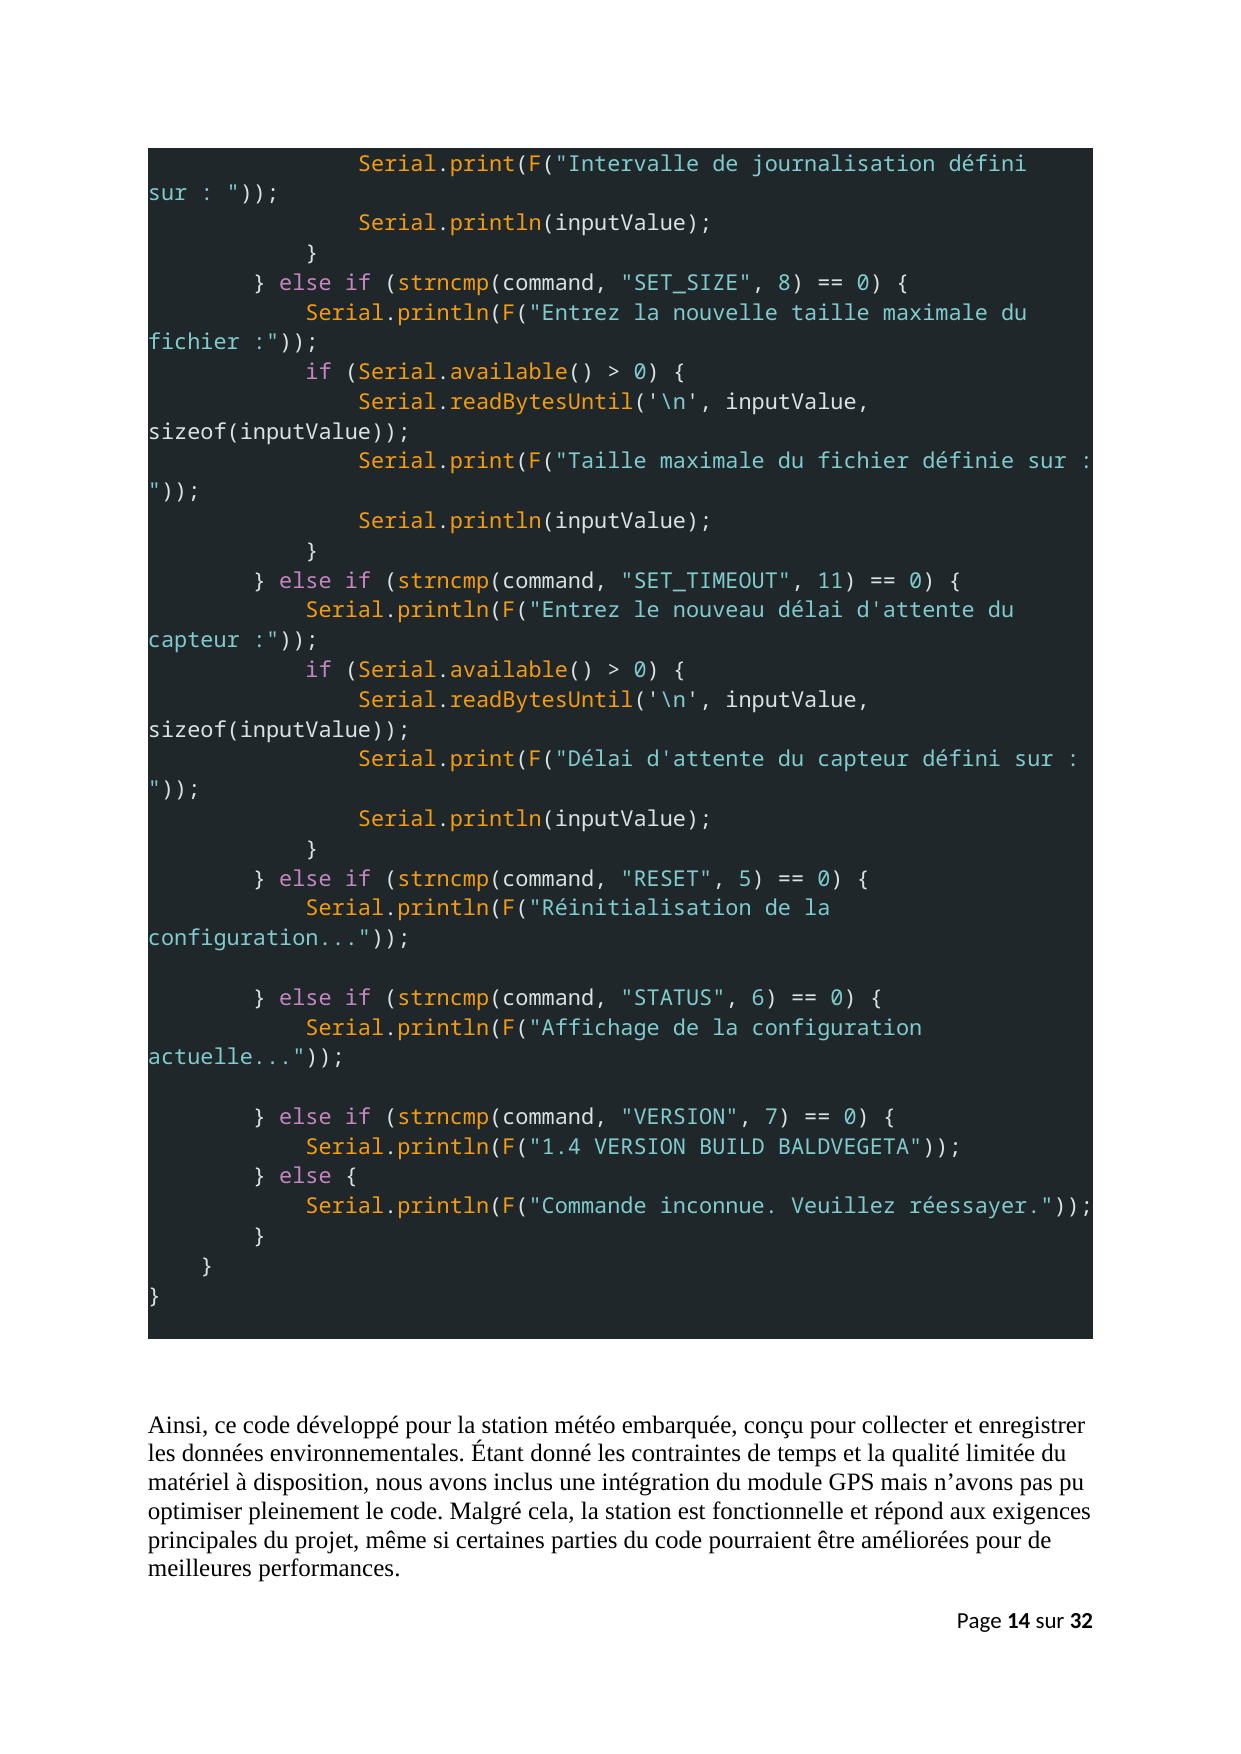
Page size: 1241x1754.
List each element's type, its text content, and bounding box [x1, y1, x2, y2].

text Serial.println(F("Commande inconnue. Veuillez réessayer.")); [148, 1190, 1093, 1220]
text Serial.println(F("1.4 VERSION BUILD BALDVEGETA")); [148, 1131, 1093, 1161]
text Serial.println(F("Réinitialisation de la configuration...")); [148, 892, 1093, 952]
text Serial.println(inputValue); [148, 803, 1093, 833]
text } [148, 237, 1093, 267]
text Serial.readBytesUntil('\n', inputValue, sizeof(inputValue)); [148, 684, 1093, 743]
text } [148, 535, 1093, 565]
text Serial.print(F("Intervalle de journalisation défini sur : ")); [148, 148, 1093, 207]
text } else if (strncmp(command, "STATUS", 6) == 0) { [148, 982, 1093, 1012]
text } [148, 1250, 1093, 1280]
text } else if (strncmp(command, "SET_TIMEOUT", 11) == 0) { [148, 565, 1093, 594]
text Serial.println(inputValue); [148, 207, 1093, 237]
text } else if (strncmp(command, "VERSION", 7) == 0) { [148, 1101, 1093, 1131]
text Ainsi, ce code développé pour la station météo embarquée, conçu pour collecter et enregistrer les données environnementales. Étant donné les contraintes de temps et la qualité limitée du matériel à disposition, nous avons inclus une intégration du module GPS mais n’avons pas pu optimiser pleinement le code. Malgré cela, la station est fonctionnelle et répond aux exigences principales du projet, même si certaines parties du code pourraient être améliorées pour de meilleures performances. [148, 1410, 1093, 1582]
text Serial.readBytesUntil('\n', inputValue, sizeof(inputValue)); [148, 386, 1093, 446]
text } else if (strncmp(command, "RESET", 5) == 0) { [148, 863, 1093, 892]
text if (Serial.available() > 0) { [148, 356, 1093, 386]
text Serial.print(F("Délai d'attente du capteur défini sur : ")); [148, 743, 1093, 803]
text } else { [148, 1161, 1093, 1190]
text Serial.println(F("Entrez la nouvelle taille maximale du fichier :")); [148, 297, 1093, 356]
text } [148, 1280, 1093, 1309]
text Serial.println(F("Affichage de la configuration actuelle...")); [148, 1012, 1093, 1071]
text } [148, 833, 1093, 863]
text } [148, 1220, 1093, 1250]
text Serial.println(inputValue); [148, 505, 1093, 535]
text } else if (strncmp(command, "SET_SIZE", 8) == 0) { [148, 267, 1093, 297]
text Serial.print(F("Taille maximale du fichier définie sur : ")); [148, 446, 1093, 505]
text Serial.println(F("Entrez le nouveau délai d'attente du capteur :")); [148, 594, 1093, 654]
text if (Serial.available() > 0) { [148, 654, 1093, 684]
